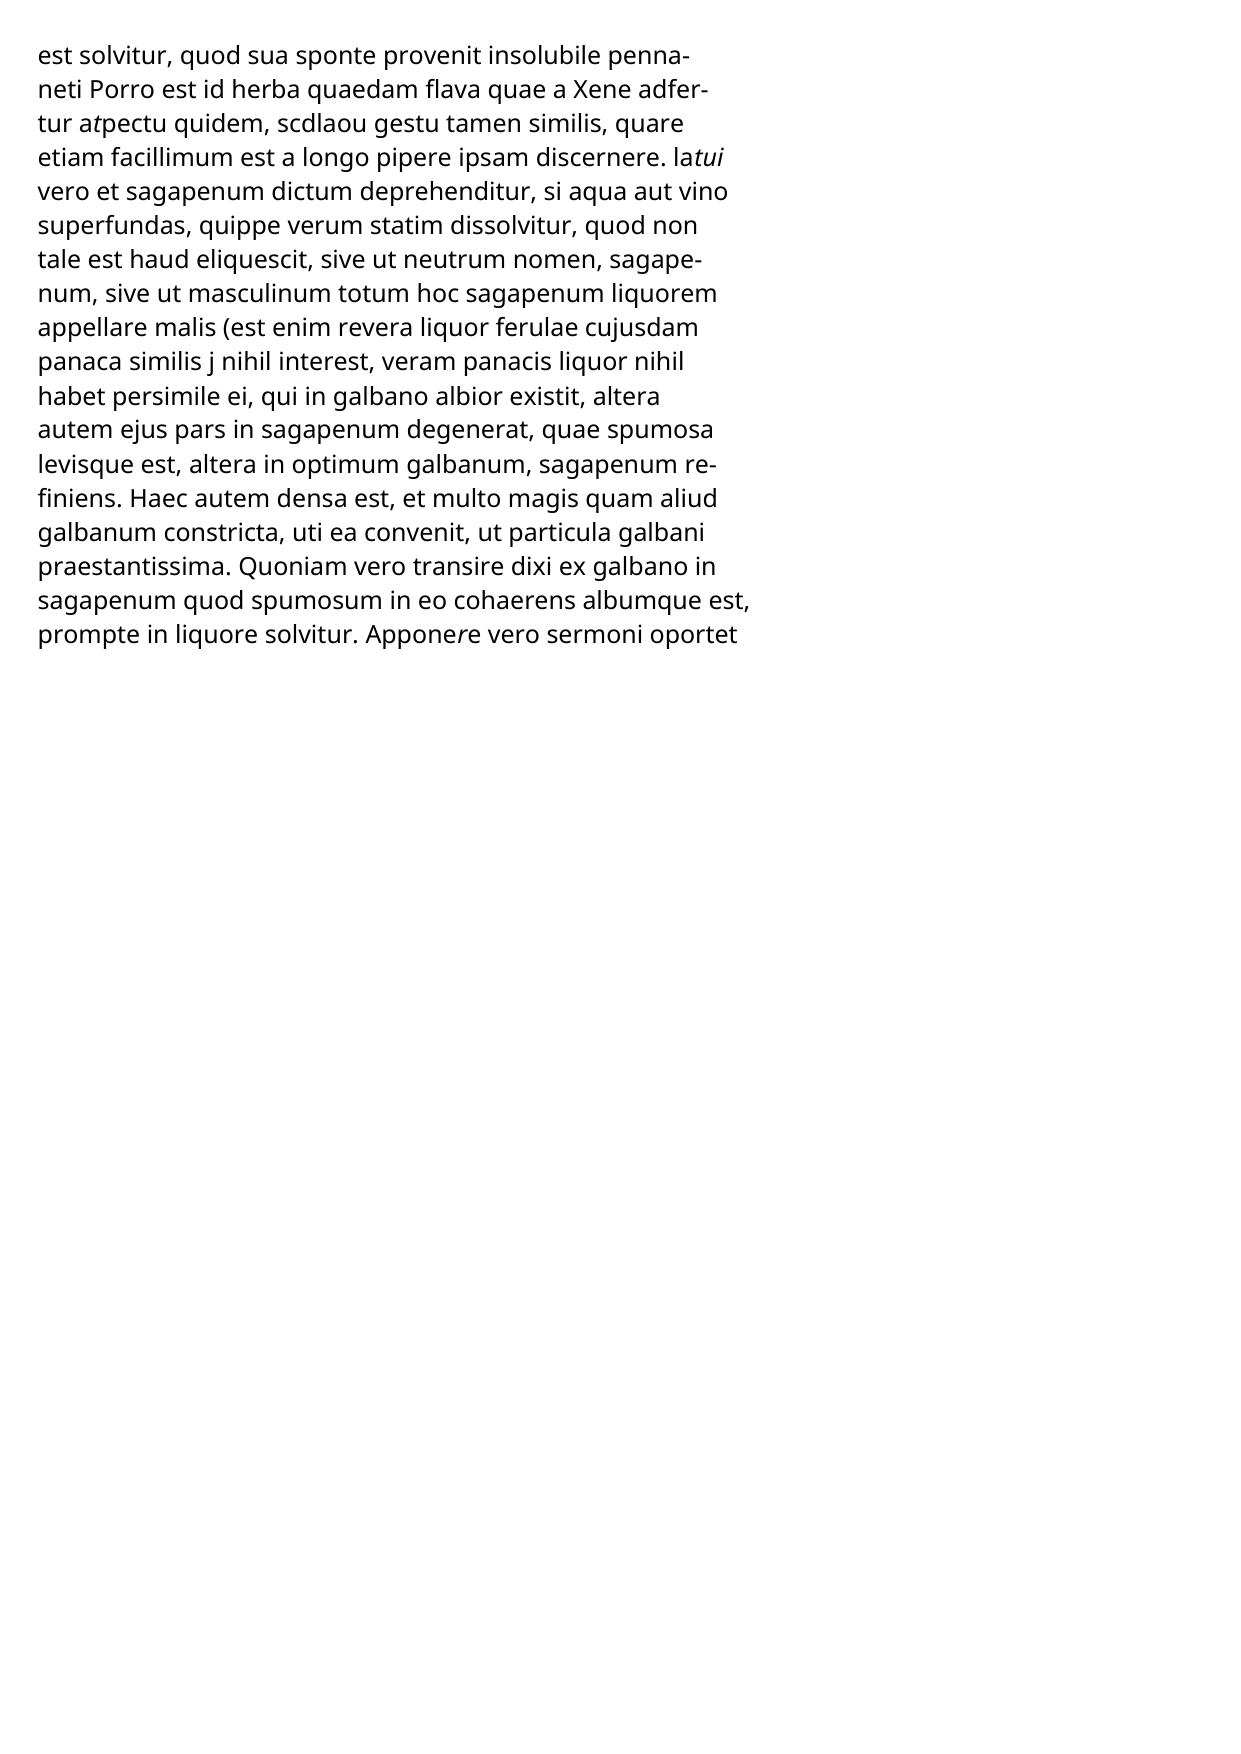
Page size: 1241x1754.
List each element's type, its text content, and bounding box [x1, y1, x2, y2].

text est solvitur, quod sua sponte provenit insolubile penna- neti Porro est id herba quaedam flava quae a Xene adfer- tur atpectu quidem, scdlaou gestu tamen similis, quare etiam facillimum est a longo pipere ipsam discernere. latui vero et sagapenum dictum deprehenditur, si aqua aut vino superfundas, quippe verum statim dissolvitur, quod non tale est haud eliquescit, sive ut neutrum nomen, sagape- num, sive ut masculinum totum hoc sagapenum liquorem appellare malis (est enim revera liquor ferulae cujusdam panaca similis j nihil interest, veram panacis liquor nihil habet persimile ei, qui in galbano albior existit, altera autem ejus pars in sagapenum degenerat, quae spumosa levisque est, altera in optimum galbanum, sagapenum re- finiens. Haec autem densa est, et multo magis quam aliud galbanum constricta, uti ea convenit, ut particula galbani praestantissima. Quoniam vero transire dixi ex galbano in sagapenum quod spumosum in eo cohaerens albumque est, prompte in liquore solvitur. Apponere vero sermoni oportet [37, 37, 1203, 651]
